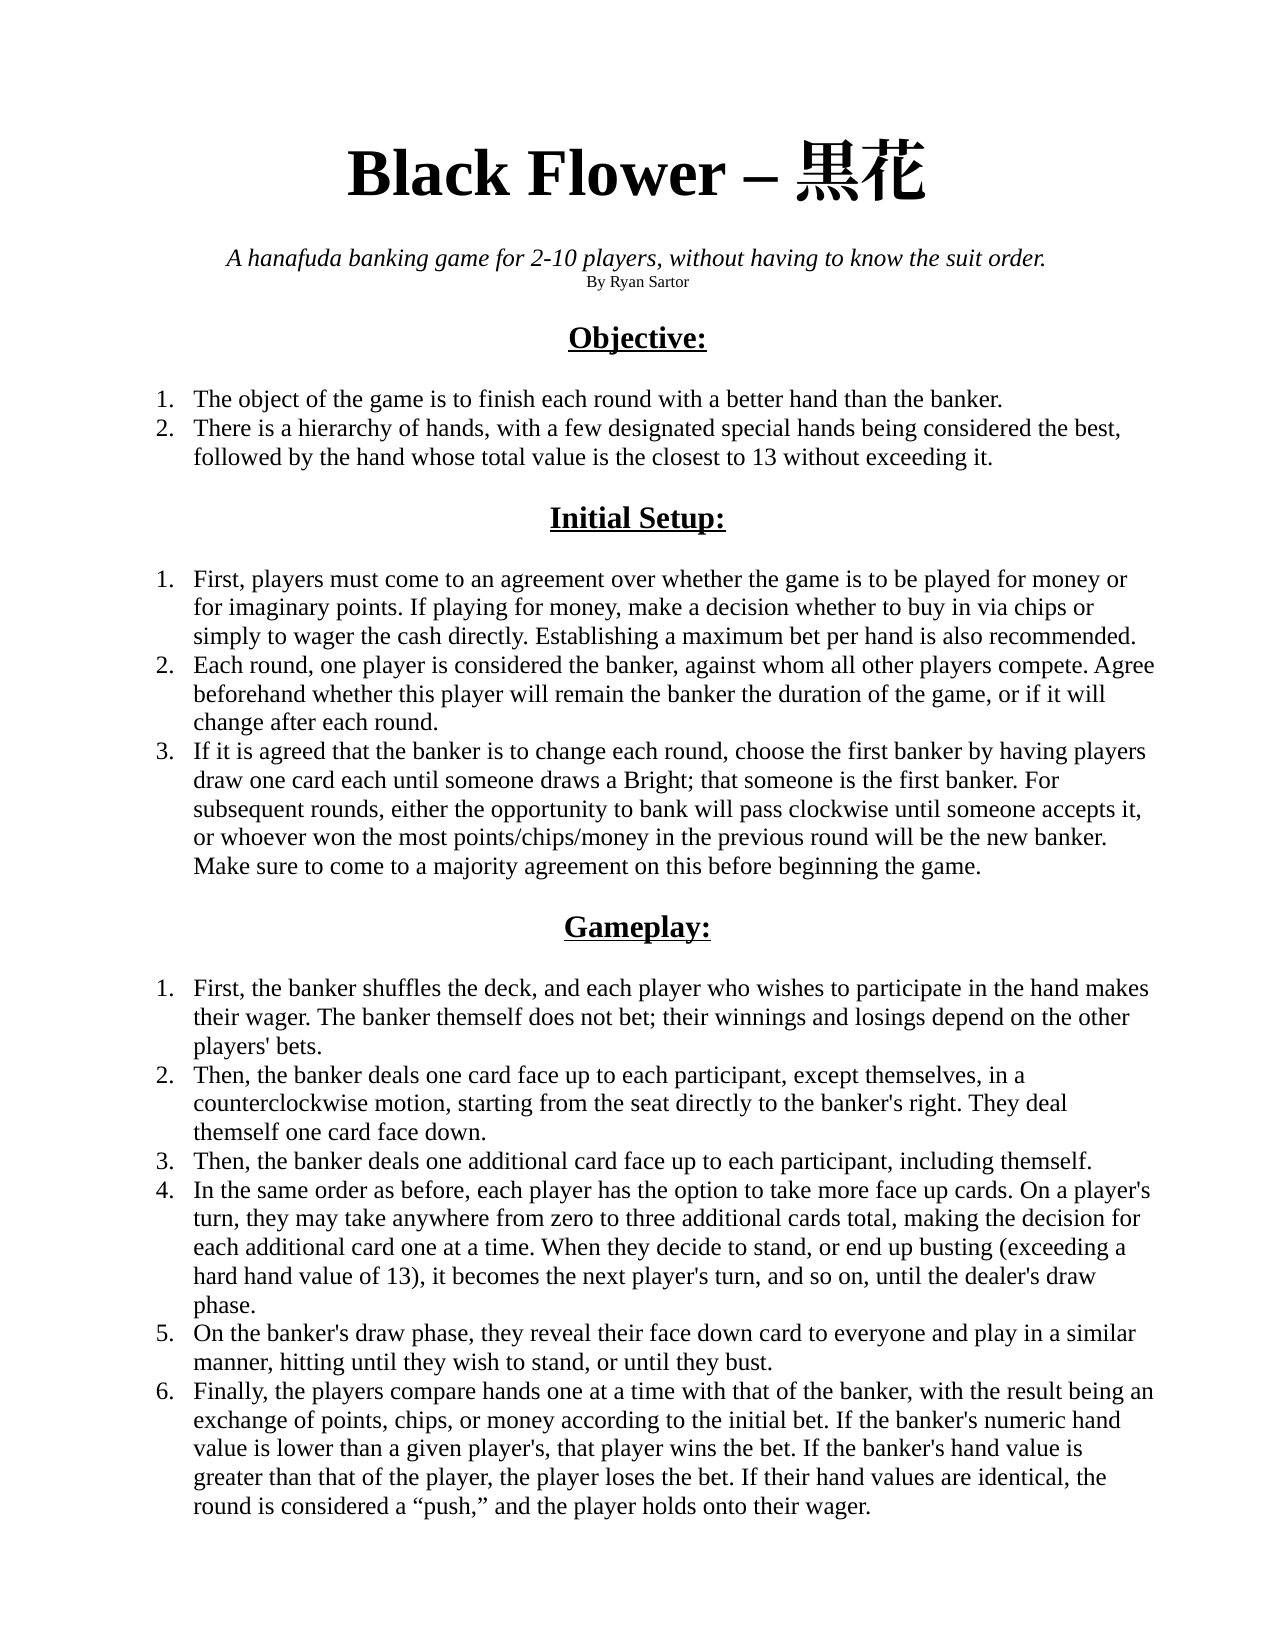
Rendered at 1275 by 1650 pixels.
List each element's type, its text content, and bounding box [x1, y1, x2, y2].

text Initial Setup: [118, 499, 1157, 535]
list Then, the banker deals one additional card face up to each participant, including themself. [156, 1146, 1157, 1175]
list The object of the game is to finish each round with a better hand than the banker. [156, 384, 1157, 413]
list If it is agreed that the banker is to change each round, choose the first banker by having players draw one card each until someone draws a Bright; that someone is the first banker. For subsequent rounds, either the opportunity to bank will pass clockwise until someone accepts it, or whoever won the most points/chips/money in the previous round will be the new banker. Make sure to come to a majority agreement on this before beginning the game. [156, 736, 1157, 880]
list Finally, the players compare hands one at a time with that of the banker, with the result being an exchange of points, chips, or money according to the initial bet. If the banker's numeric hand value is lower than a given player's, that player wins the bet. If the banker's hand value is greater than that of the player, the player loses the bet. If their hand values are identical, the round is considered a “push,” and the player holds onto their wager. [156, 1376, 1157, 1520]
list First, the banker shuffles the deck, and each player who wishes to participate in the hand makes their wager. The banker themself does not bet; their winnings and losings depend on the other players' bets. [156, 973, 1157, 1060]
list There is a hierarchy of hands, with a few designated special hands being considered the best, followed by the hand whose total value is the closest to 13 without exceeding it. [156, 413, 1157, 470]
list Each round, one player is considered the banker, against whom all other players compete. Agree beforehand whether this player will remain the banker the duration of the game, or if it will change after each round. [156, 650, 1157, 736]
text By Ryan Sartor [118, 271, 1157, 291]
list In the same order as before, each player has the option to take more face up cards. On a player's turn, they may take anywhere from zero to three additional cards total, making the decision for each additional card one at a time. When they decide to stand, or end up busting (exceeding a hard hand value of 13), it becomes the next player's turn, and so on, until the dealer's draw phase. [156, 1175, 1157, 1318]
list Then, the banker deals one card face up to each participant, except themselves, in a counterclockwise motion, starting from the seat directly to the banker's right. They deal themself one card face down. [156, 1060, 1157, 1146]
text Gameplay: [118, 909, 1157, 945]
text Objective: [118, 319, 1157, 355]
list On the banker's draw phase, they reveal their face down card to everyone and play in a similar manner, hitting until they wish to stand, or until they bust. [156, 1318, 1157, 1376]
text Black Flower – 黒花 [118, 118, 1157, 214]
text A hanafuda banking game for 2-10 players, without having to know the suit order. [118, 243, 1157, 271]
list First, players must come to an agreement over whether the game is to be played for money or for imaginary points. If playing for money, make a decision whether to buy in via chips or simply to wager the cash directly. Establishing a maximum bet per hand is also recommended. [156, 564, 1157, 650]
